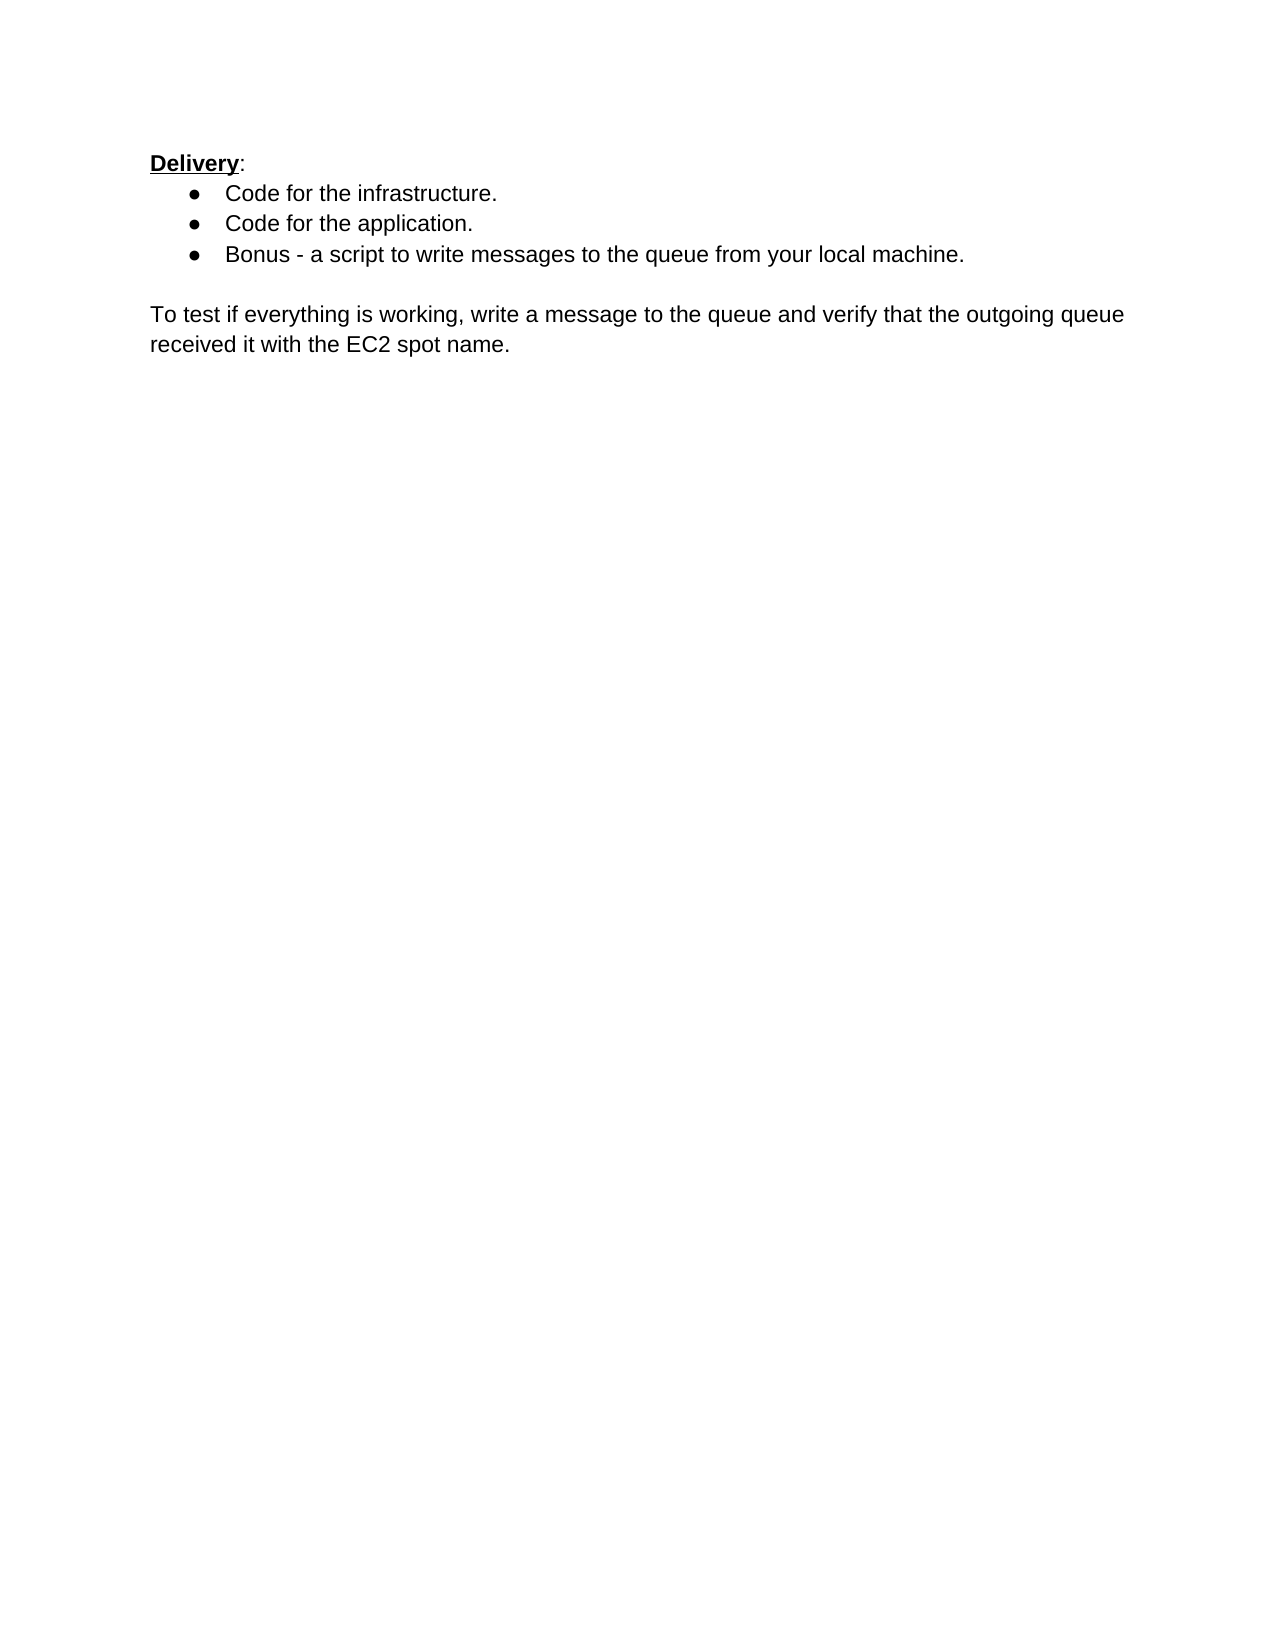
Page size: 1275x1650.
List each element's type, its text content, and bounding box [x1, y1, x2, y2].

text Delivery: [150, 150, 1125, 176]
list Bonus - a script to write messages to the queue from your local machine. [187, 241, 1125, 267]
list Code for the infrastructure. [187, 180, 1125, 207]
text To test if everything is working, write a message to the queue and verify that the outgoing queue received it with the EC2 spot name. [150, 301, 1125, 358]
list Code for the application. [187, 210, 1125, 237]
